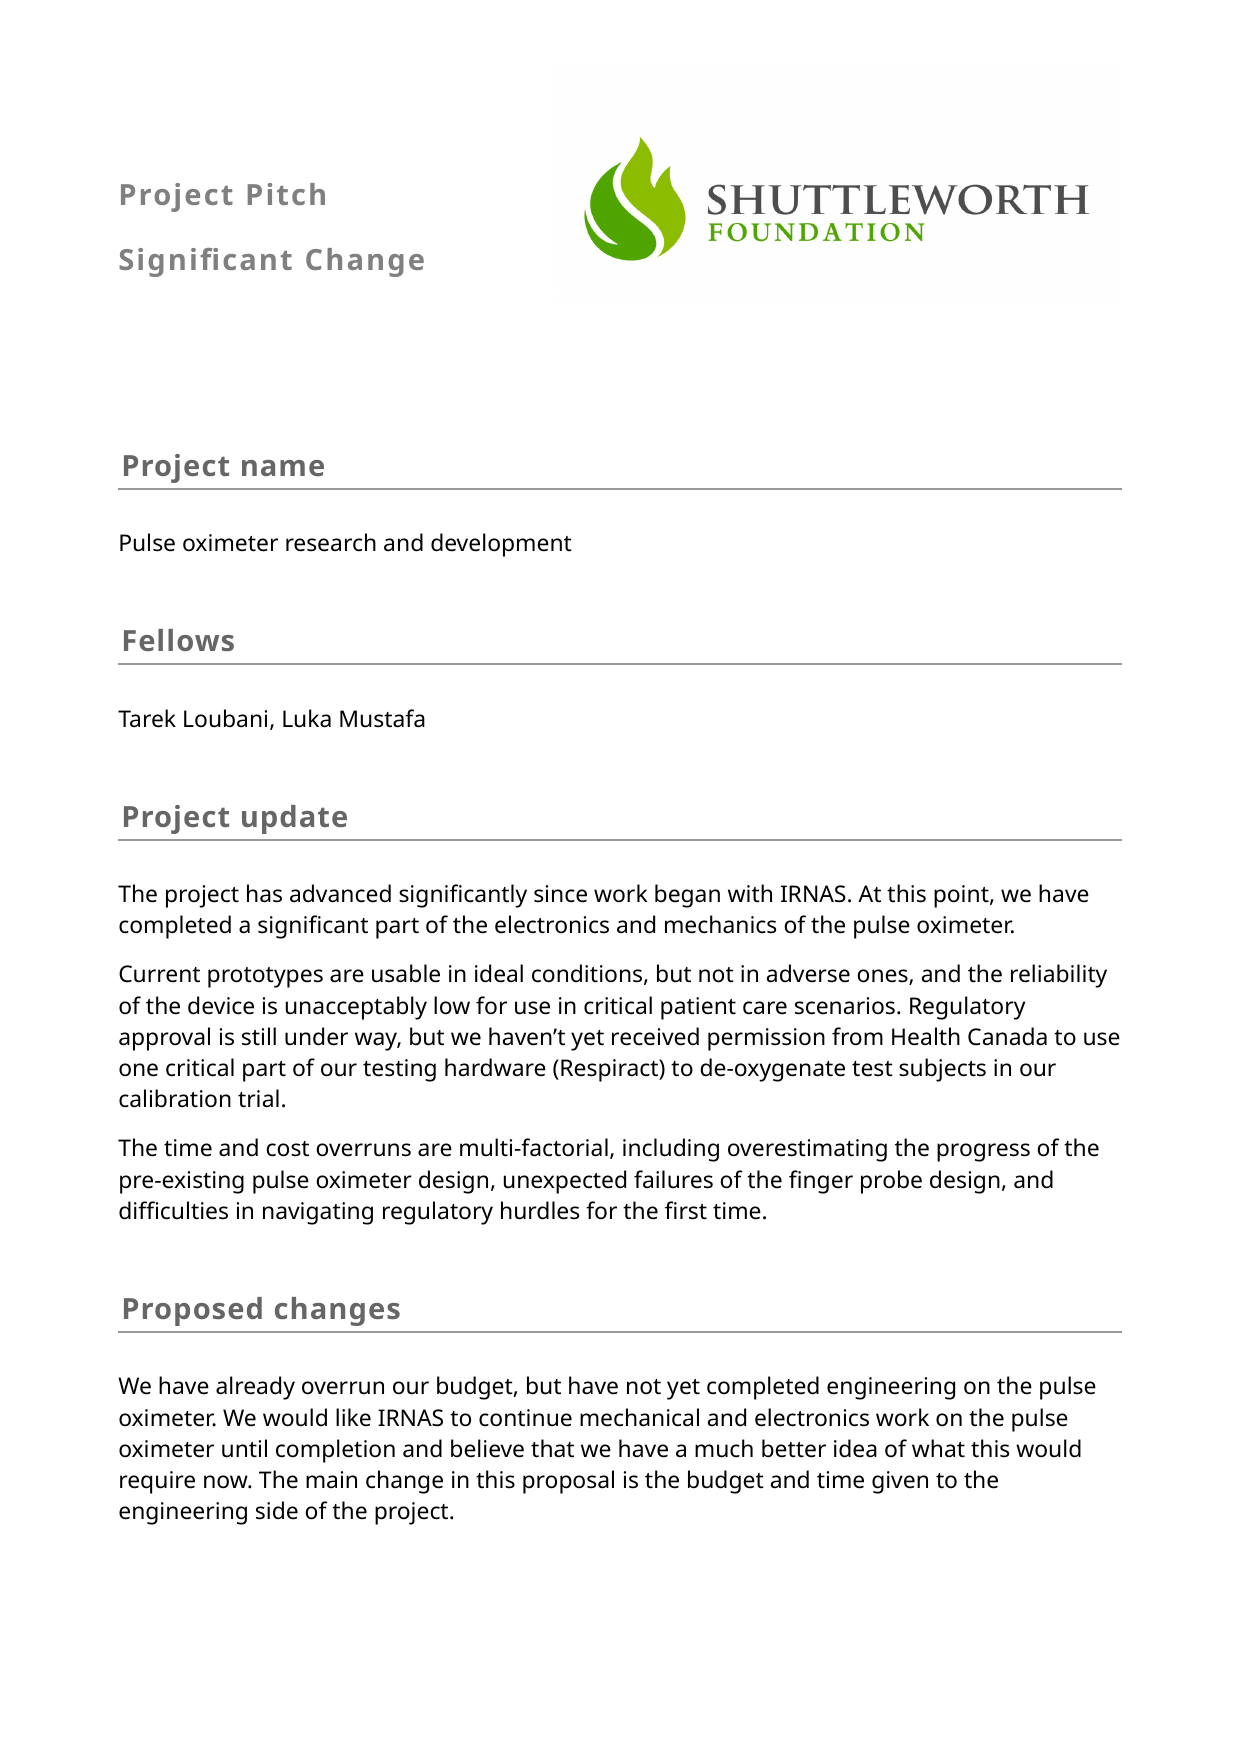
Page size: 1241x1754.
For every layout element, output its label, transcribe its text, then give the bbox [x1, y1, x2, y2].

subtitle Fellows [118, 618, 1122, 663]
subtitle Proposed changes [118, 1285, 1122, 1331]
text Pulse oximeter research and development [118, 527, 1122, 559]
text Tarek Loubani, Luka Mustafa [118, 703, 1122, 734]
text We have already overrun our budget, but have not yet completed engineering on the pulse oximeter. We would like IRNAS to continue mechanical and electronics work on the pulse oximeter until completion and believe that we have a much better idea of what this would require now. The main change in this proposal is the budget and time given to the engineering side of the project. [118, 1370, 1122, 1527]
picture [553, 65, 1121, 306]
text The time and cost overruns are multi-factorial, including overestimating the progress of the pre-existing pulse oximeter design, unexpected failures of the finger probe design, and difficulties in navigating regulatory hurdles for the first time. [118, 1132, 1122, 1226]
subtitle Project name [118, 442, 1122, 488]
text The project has advanced significantly since work began with IRNAS. At this point, we have completed a significant part of the electronics and mechanics of the pulse oximeter. [118, 878, 1122, 941]
subtitle Project update [118, 793, 1122, 839]
text Current prototypes are usable in ideal conditions, but not in adverse ones, and the reliability of the device is unacceptably low for use in critical patient care scenarios. Regulatory approval is still under way, but we haven’t yet received permission from Health Canada to use one critical part of our testing hardware (Respiract) to de-oxygenate test subjects in our calibration trial. [118, 958, 1122, 1115]
